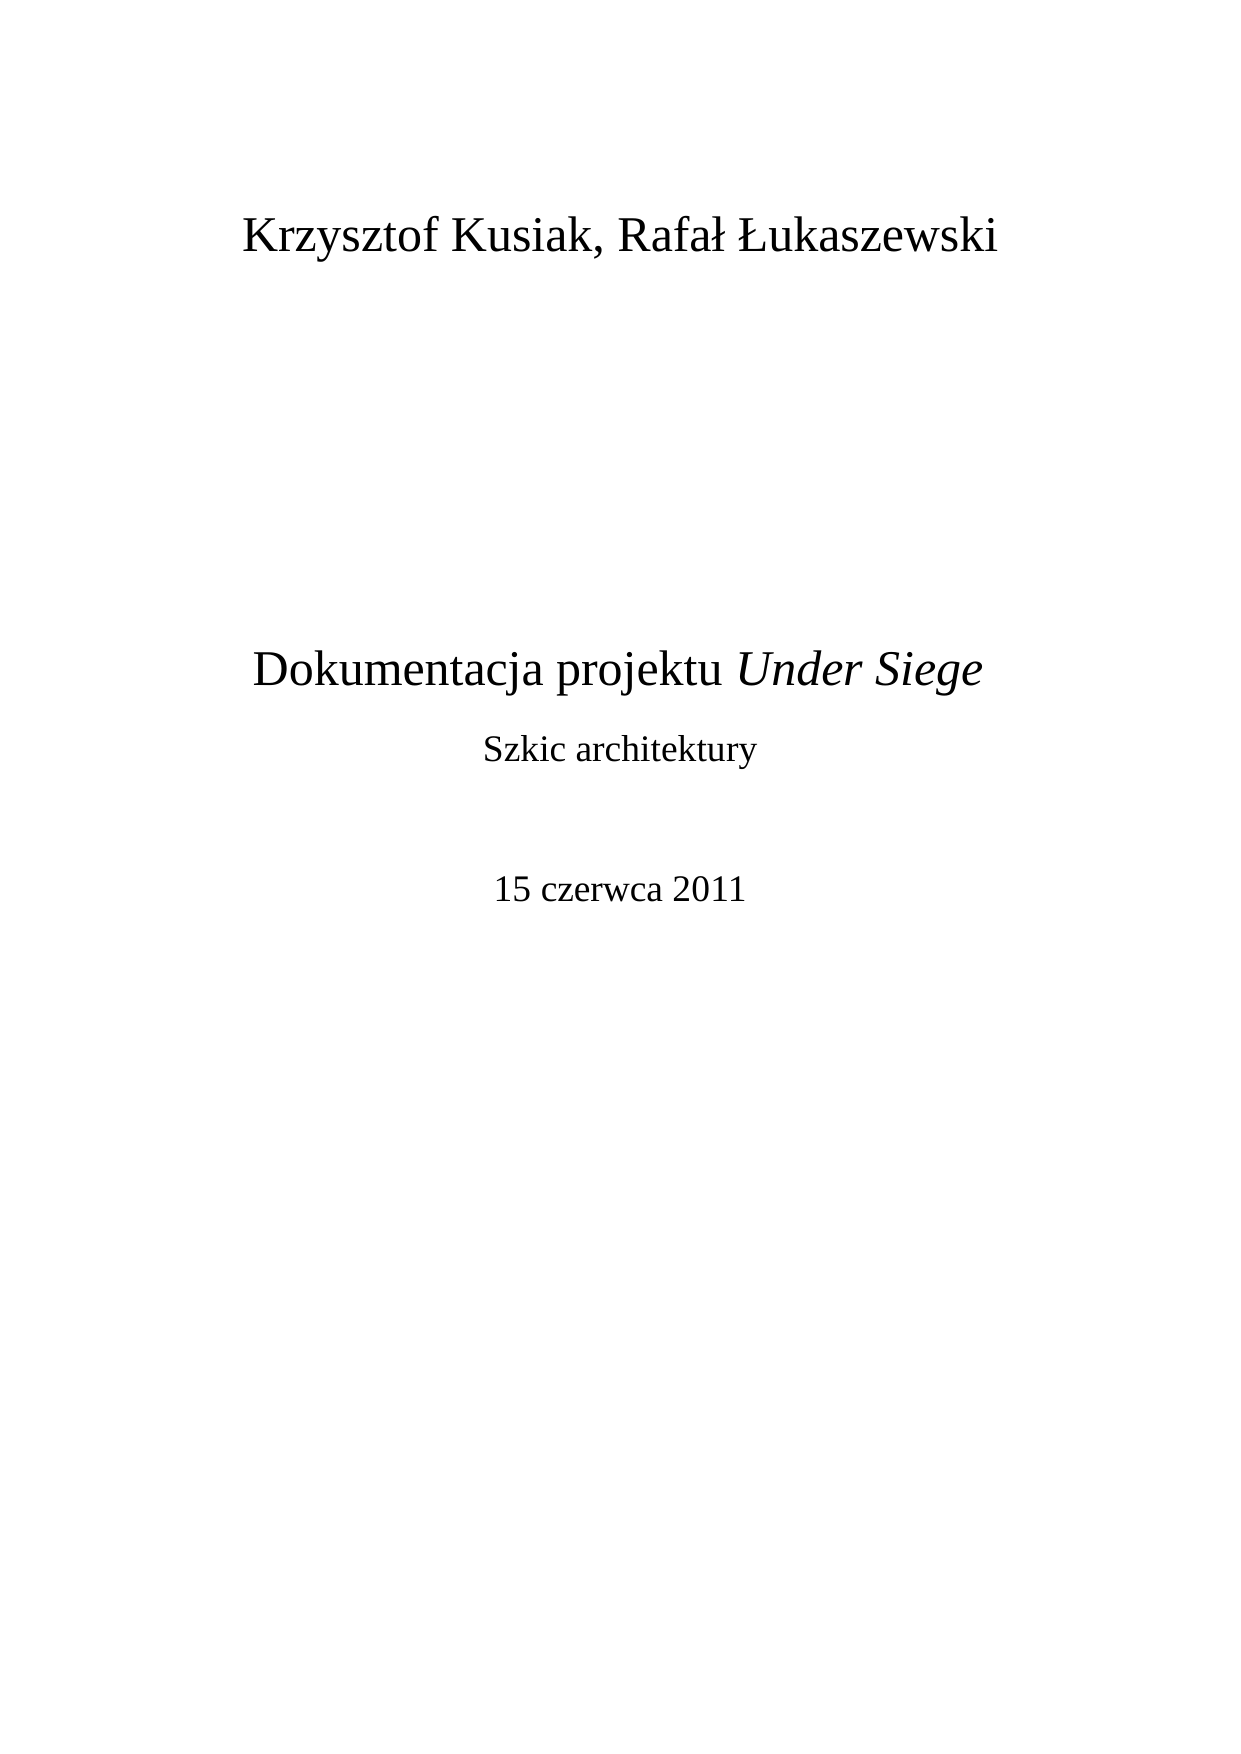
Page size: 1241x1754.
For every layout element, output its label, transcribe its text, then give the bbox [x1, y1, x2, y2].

text 15 czerwca 2011 [118, 866, 1122, 909]
text Krzysztof Kusiak, Rafał Łukaszewski [118, 205, 1122, 262]
text Dokumentacja projektu Under Siege [118, 639, 1122, 697]
text Szkic architektury [118, 726, 1122, 769]
